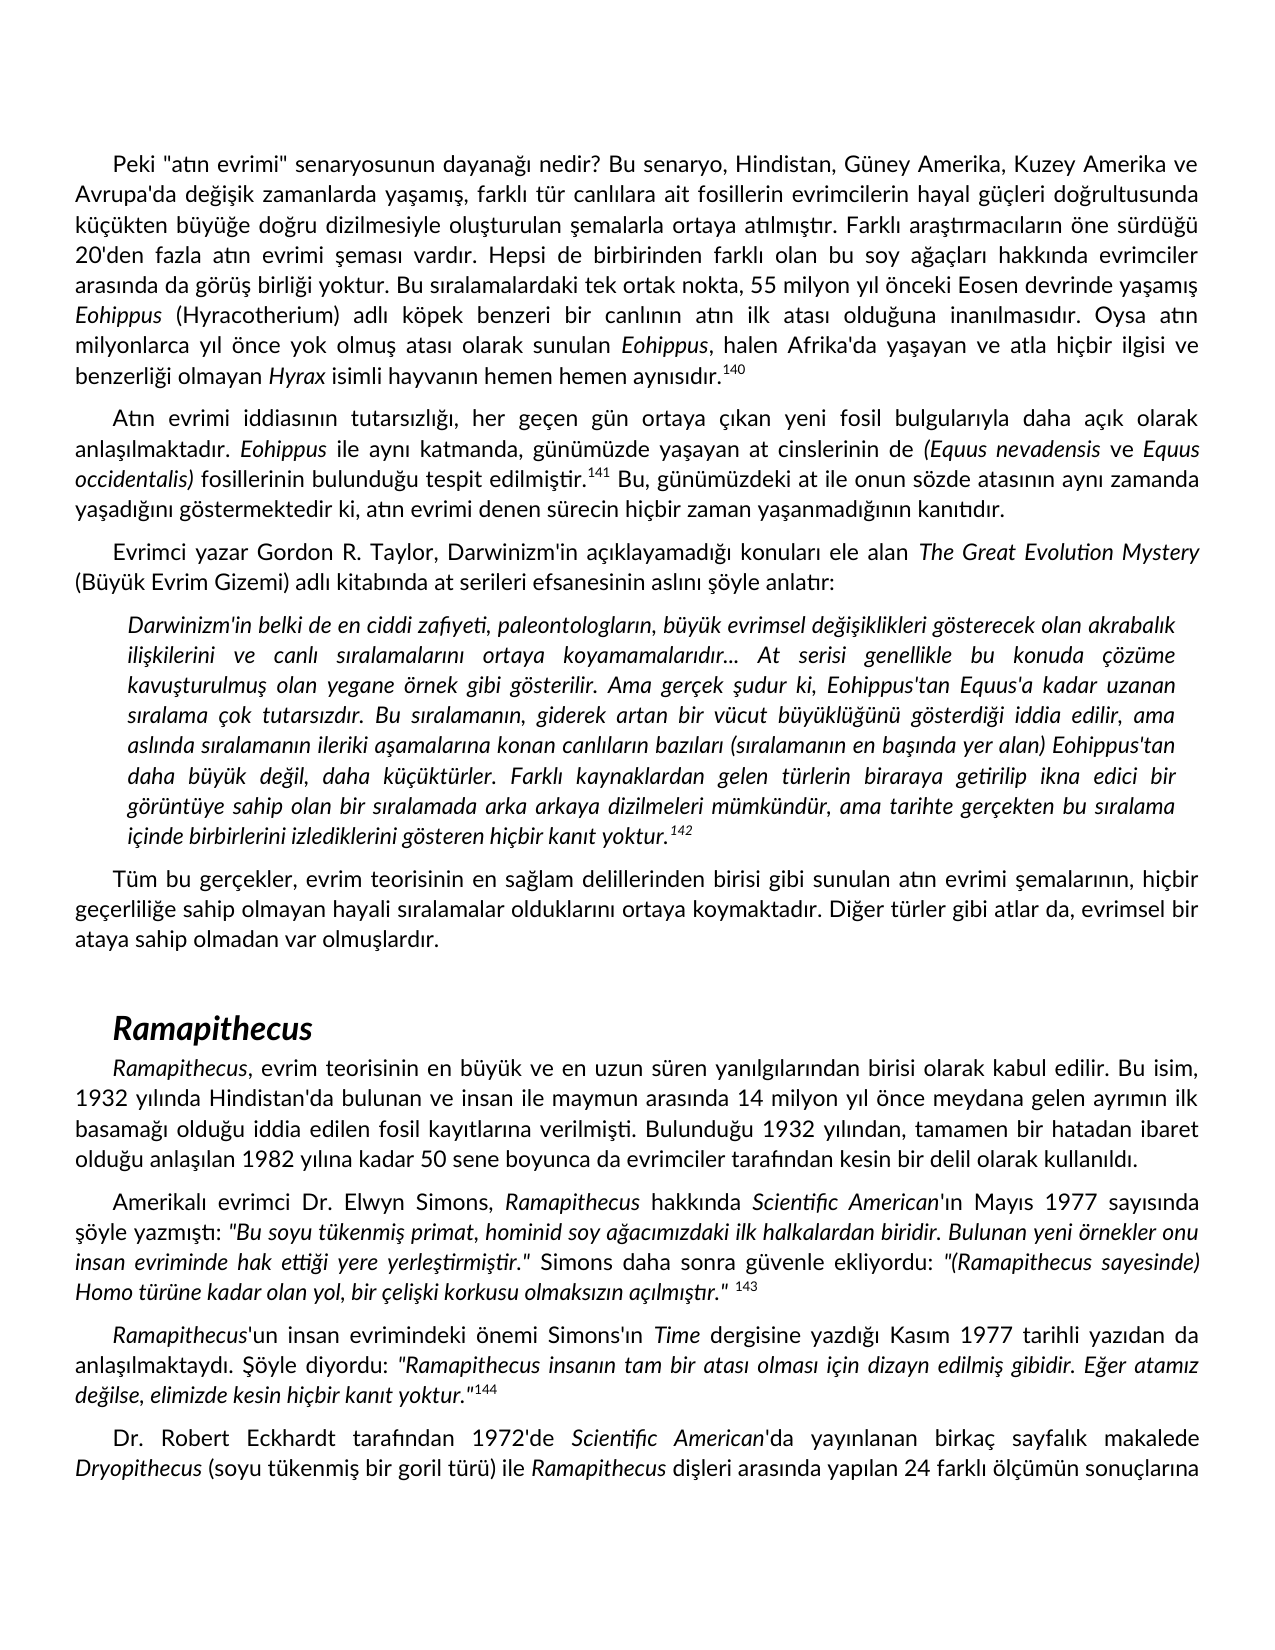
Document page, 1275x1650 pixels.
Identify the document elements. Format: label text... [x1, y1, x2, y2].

text Amerikalı evrimci Dr. Elwyn Simons, Ramapithecus hakkında Scientific American'ın Mayıs 1977 sayısında şöyle yazmıştı: "Bu soyu tükenmiş primat, hominid soy ağacımızdaki ilk halkalardan biridir. Bulunan yeni örnekler onu insan evriminde hak ettiği yere yerleştirmiştir." Simons daha sonra güvenle ekliyordu: "(Ramapithecus sayesinde) Homo türüne kadar olan yol, bir çelişki korkusu olmaksızın açılmıştır." 143 [75, 1187, 1200, 1305]
text Ramapithecus'un insan evrimindeki önemi Simons'ın Time dergisine yazdığı Kasım 1977 tarihli yazıdan da anlaşılmaktaydı. Şöyle diyordu: "Ramapithecus insanın tam bir atası olması için dizayn edilmiş gibidir. Eğer atamız değilse, elimizde kesin hiçbir kanıt yoktur."144 [75, 1321, 1200, 1408]
text Tüm bu gerçekler, evrim teorisinin en sağlam delillerinden birisi gibi sunulan atın evrimi şemalarının, hiçbir geçerliliğe sahip olmayan hayali sıralamalar olduklarını ortaya koymaktadır. Diğer türler gibi atlar da, evrimsel bir ataya sahip olmadan var olmuşlardır. [75, 864, 1200, 952]
text Evrimci yazar Gordon R. Taylor, Darwinizm'in açıklayamadığı konuları ele alan The Great Evolution Mystery (Büyük Evrim Gizemi) adlı kitabında at serileri efsanesinin aslını şöyle anlatır: [75, 537, 1200, 595]
text Darwinizm'in belki de en ciddi zafiyeti, paleontologların, büyük evrimsel değişiklikleri gösterecek olan akrabalık ilişkilerini ve canlı sıralamalarını ortaya koyamamalarıdır... At serisi genellikle bu konuda çözüme kavuşturulmuş olan yegane örnek gibi gösterilir. Ama gerçek şudur ki, Eohippus'tan Equus'a kadar uzanan sıralama çok tutarsızdır. Bu sıralamanın, giderek artan bir vücut büyüklüğünü gösterdiği iddia edilir, ama aslında sıralamanın ileriki aşamalarına konan canlıların bazıları (sıralamanın en başında yer alan) Eohippus'tan daha büyük değil, daha küçüktürler. Farklı kaynaklardan gelen türlerin biraraya getirilip ikna edici bir görüntüye sahip olan bir sıralamada arka arkaya dizilmeleri mümkündür, ama tarihte gerçekten bu sıralama içinde birbirlerini izlediklerini gösteren hiçbir kanıt yoktur.142 [127, 610, 1177, 849]
text Ramapithecus, evrim teorisinin en büyük ve en uzun süren yanılgılarından birisi olarak kabul edilir. Bu isim, 1932 yılında Hindistan'da bulunan ve insan ile maymun arasında 14 milyon yıl önce meydana gelen ayrımın ilk basamağı olduğu iddia edilen fosil kayıtlarına verilmişti. Bulunduğu 1932 yılından, tamamen bir hatadan ibaret olduğu anlaşılan 1982 yılına kadar 50 sene boyunca da evrimciler tarafından kesin bir delil olarak kullanıldı. [75, 1054, 1200, 1172]
text Atın evrimi iddiasının tutarsızlığı, her geçen gün ortaya çıkan yeni fosil bulgularıyla daha açık olarak anlaşılmaktadır. Eohippus ile aynı katmanda, günümüzde yaşayan at cinslerinin de (Equus nevadensis ve Equus occidentalis) fosillerinin bulunduğu tespit edilmiştir.141 Bu, günümüzdeki at ile onun sözde atasının aynı zamanda yaşadığını göstermektedir ki, atın evrimi denen sürecin hiçbir zaman yaşanmadığının kanıtıdır. [75, 404, 1200, 522]
text Peki "atın evrimi" senaryosunun dayanağı nedir? Bu senaryo, Hindistan, Güney Amerika, Kuzey Amerika ve Avrupa'da değişik zamanlarda yaşamış, farklı tür canlılara ait fosillerin evrimcilerin hayal güçleri doğrultusunda küçükten büyüğe doğru dizilmesiyle oluşturulan şemalarla ortaya atılmıştır. Farklı araştırmacıların öne sürdüğü 20'den fazla atın evrimi şeması vardır. Hepsi de birbirinden farklı olan bu soy ağaçları hakkında evrimciler arasında da görüş birliği yoktur. Bu sıralamalardaki tek ortak nokta, 55 milyon yıl önceki Eosen devrinde yaşamış Eohippus (Hyracotherium) adlı köpek benzeri bir canlının atın ilk atası olduğuna inanılmasıdır. Oysa atın milyonlarca yıl önce yok olmuş atası olarak sunulan Eohippus, halen Afrika'da yaşayan ve atla hiçbir ilgisi ve benzerliği olmayan Hyrax isimli hayvanın hemen hemen aynısıdır.140 [75, 150, 1200, 389]
text Dr. Robert Eckhardt tarafından 1972'de Scientific American'da yayınlanan birkaç sayfalık makalede Dryopithecus (soyu tükenmiş bir goril türü) ile Ramapithecus dişleri arasında yapılan 24 farklı ölçümün sonuçlarına [75, 1424, 1200, 1481]
subtitle Ramapithecus [112, 1008, 1200, 1048]
